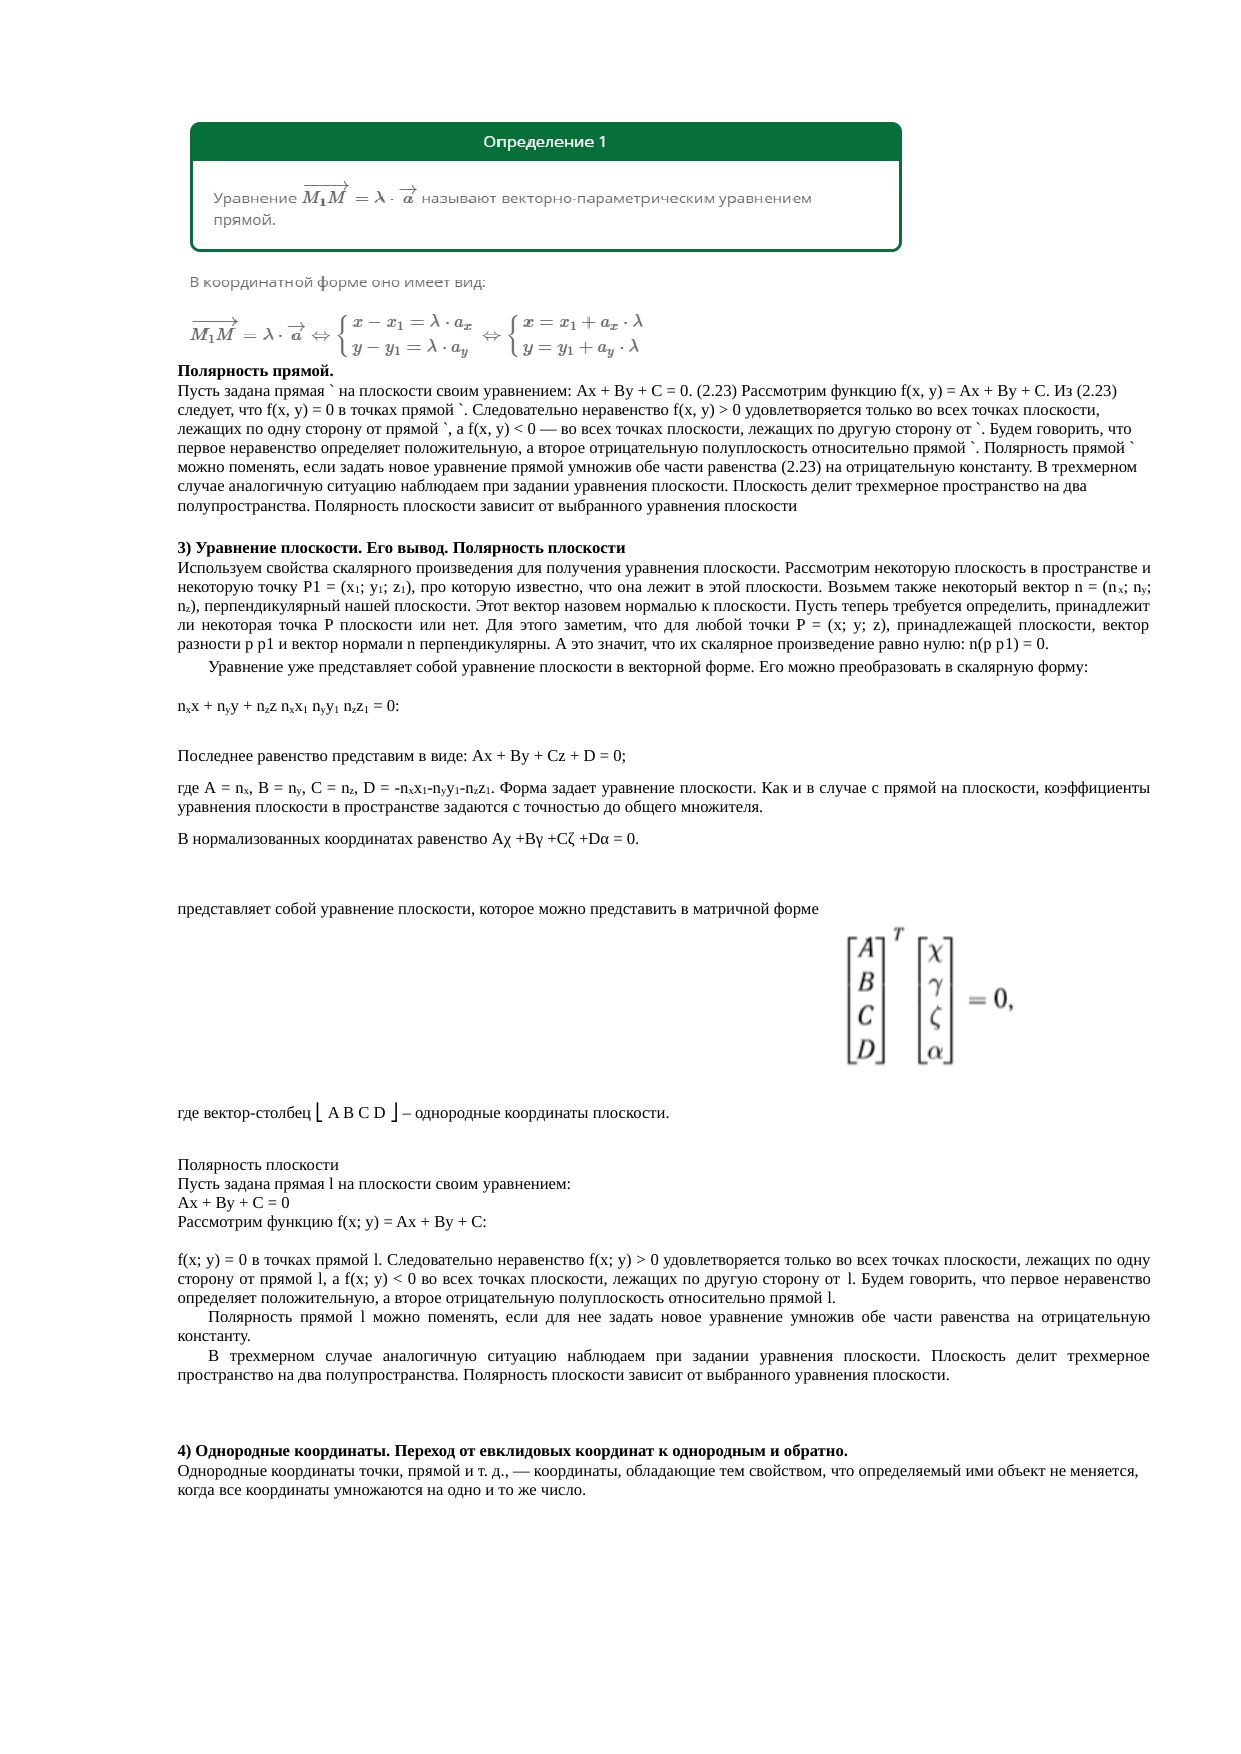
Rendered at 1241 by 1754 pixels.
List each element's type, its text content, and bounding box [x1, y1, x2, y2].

text Полярность прямой. [177, 361, 1152, 380]
text Рассмотрим функцию f(x; y) = Ax + By + C: [177, 1212, 1152, 1231]
text Пусть задана прямая ` на плоскости своим уравнением: Ax + By + C = 0. (2.23) Рассмотрим функцию f(x, y) = Ax + By + C. Из (2.23) следует, что f(x, y) = 0 в точках прямой `. Следовательно неравенство f(x, y) > 0 удовлетворяется только во всех точках плоскости, лежащих по одну сторону от прямой `, а f(x, y) < 0 — во всех точках плоскости, лежащих по другую сторону от `. Будем говорить, что первое неравенство определяет положительную, а второе отрицательную полуплоскость относительно прямой `. Полярность прямой ` можно поменять, если задать новое уравнение прямой умножив обе части равенства (2.23) на отрицательную константу. В трехмерном случае аналогичную ситуацию наблюдаем при задании уравнения плоскости. Плоскость делит трехмерное пространство на два полупространства. Полярность плоскости зависит от выбранного уравнения плоскости [177, 380, 1152, 514]
text nxx + nyy + nzz nxx1 nyy1 nzz1 = 0: [177, 696, 1152, 715]
text Ax + By + C = 0 [177, 1193, 1152, 1212]
text В нормализованных координатах равенство Aχ +Bγ +Cζ +Dα = 0. [177, 829, 1152, 848]
text Последнее равенство представим в виде: Ax + By + Cz + D = 0; [177, 746, 1152, 765]
text 3) Уравнение плоскости. Его вывод. Полярность плоскости [177, 538, 1152, 557]
text где вектор-столбец ⎣ A B C D ⎦ – однородные координаты плоскости. [177, 1103, 1152, 1123]
text представляет собой уравнение плоскости, которое можно представить в матричной форме [177, 860, 1152, 1091]
text Однородные координаты точки, прямой и т. д., — координаты, обладающие тем свойством, что определяемый ими объект не меняется, когда все координаты умножаются на одно и то же число. [177, 1460, 1152, 1499]
text Уравнение уже представляет собой уравнение плоскости в векторной форме. Его можно преобразовать в скалярную форму: [177, 657, 1152, 676]
text Используем свойства скалярного произведения для получения уравнения плоскости. Рассмотрим некоторую плоскость в пространстве и некоторую точку P1 = (x1; y1; z1), про которую известно, что она лежит в этой плоскости. Возьмем также некоторый вектор n = (nx; ny; nz), перпендикулярный нашей плоскости. Этот вектор назовем нормалью к плоскости. Пусть теперь требуется определить, принадлежит ли некоторая точка P плоскости или нет. Для этого заметим, что для любой точки P = (x; y; z), принадлежащей плоскости, вектор разности p p1 и вектор нормали n перпендикулярны. А это значит, что их скалярное произведение равно нулю: n(p p1) = 0. [177, 557, 1152, 653]
text В трехмерном случае аналогичную ситуацию наблюдаем при задании уравнения плоскости. Плоскость делит трехмерное пространство на два полупространства. Полярность плоскости зависит от выбранного уравнения плоскости. [177, 1345, 1152, 1384]
text 4) Однородные координаты. Переход от евклидовых координат к однородным и обратно. [177, 1441, 1152, 1460]
text где A = nx, B = ny, C = nz, D = -nxx1-nyy1-nzz1. Форма задает уравнение плоскости. Как и в случае с прямой на плоскости, коэффициенты уравнения плоскости в пространстве задаются с точностью до общего множителя. [177, 778, 1152, 816]
text Полярность плоскости [177, 1154, 1152, 1174]
text Полярность прямой l можно поменять, если для нее задать новое уравнение умножив обе части равенства на отрицательную константу. [177, 1307, 1152, 1345]
text f(x; y) = 0 в точках прямой l. Следовательно неравенство f(x; y) > 0 удовлетворяется только во всех точках плоскости, лежащих по одну сторону от прямой l, а f(x; y) < 0 во всех точках плоскости, лежащих по другую сторону от l. Будем говорить, что первое неравенство определяет положительную, а второе отрицательную полуплоскость относительно прямой l. [177, 1249, 1152, 1307]
text Пусть задана прямая l на плоскости своим уравнением: [177, 1174, 1152, 1193]
